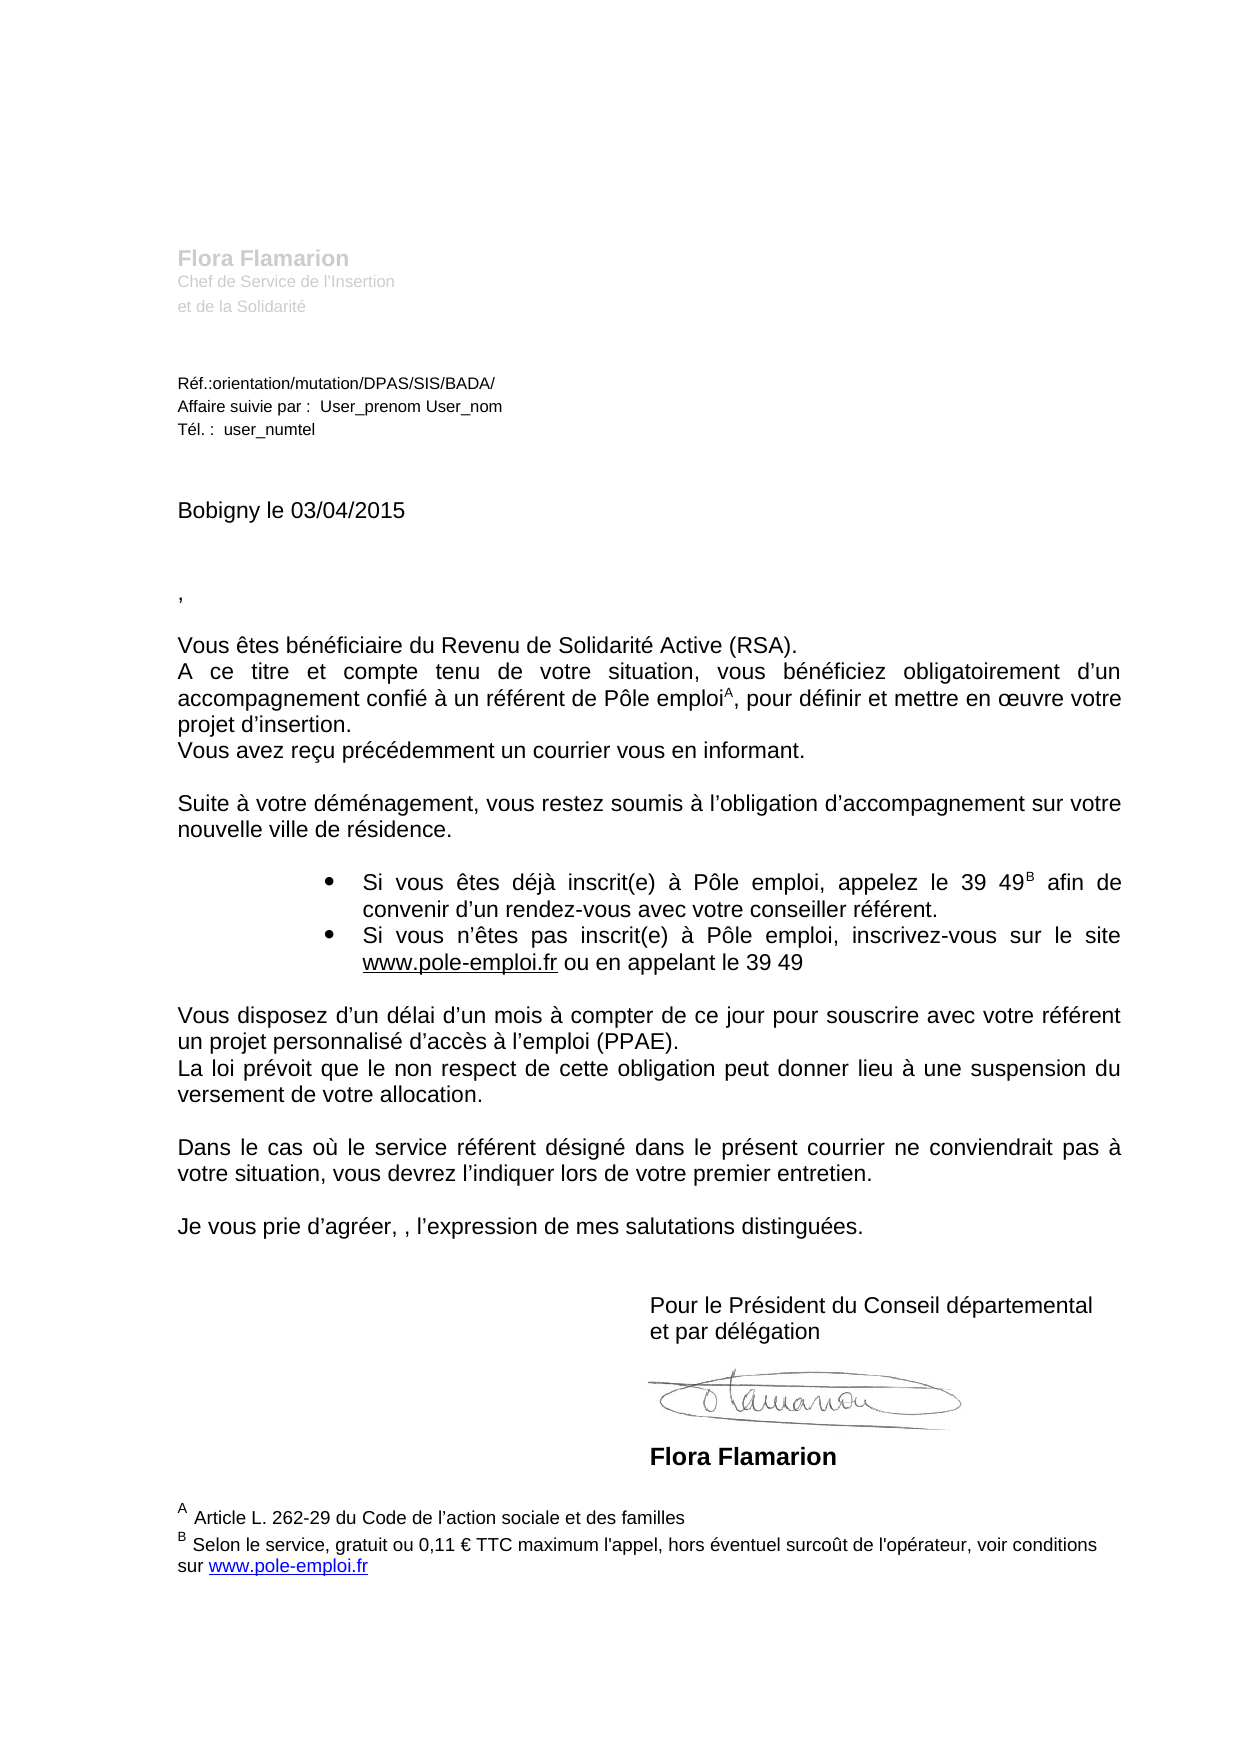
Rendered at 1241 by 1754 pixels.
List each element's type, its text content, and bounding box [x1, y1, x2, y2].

list Si vous n’êtes pas inscrit(e) à Pôle emploi, inscrivez-vous sur le site www.pole-emploi.fr ou en appelant le 39 49 [325, 922, 1122, 976]
text , [177, 579, 1122, 606]
text Pour le Président du Conseil départemental [649, 1292, 1122, 1318]
table_cell Réf.:orientation/mutation/DPAS/SIS/BADA/ Affaire suivie par : user_prenom user_nom Tél. : user_numtel Bobigny le 03/04/2015 [177, 371, 649, 526]
text A Article L. 262-29 du Code de l’action sociale et des familles [177, 1500, 1122, 1529]
text Flora Flamarion [649, 1344, 1122, 1471]
text B Selon le service, gratuit ou 0,11 € TTC maximum l'appel, hors éventuel surcoût de l'opérateur, voir conditions sur www.pole-emploi.fr [177, 1529, 1122, 1577]
text Vous disposez d’un délai d’un mois à compter de ce jour pour souscrire avec votre référent un projet personnalisé d’accès à l’emploi (PPAE). [177, 1002, 1122, 1054]
list Si vous êtes déjà inscrit(e) à Pôle emploi, appelez le 39 49B afin de convenir d’un rendez-vous avec votre conseiller référent. [325, 869, 1122, 922]
text Vous avez reçu précédemment un courrier vous en informant. [177, 737, 1122, 764]
text et par délégation [649, 1318, 1122, 1344]
table_header Flora Flamarion [177, 233, 649, 271]
text Dans le cas où le service référent désigné dans le présent courrier ne conviendrait pas à votre situation, vous devrez l’indiquer lors de votre premier entretien. [177, 1134, 1122, 1186]
table_header [650, 233, 1122, 271]
picture [643, 1350, 965, 1443]
text La loi prévoit que le non respect de cette obligation peut donner lieu à une suspension du versement de votre allocation. [177, 1054, 1122, 1107]
text Je vous prie d’agréer, , l’expression de mes salutations distinguées. [177, 1213, 1122, 1239]
text Suite à votre déménagement, vous restez soumis à l’obligation d’accompagnement sur votre nouvelle ville de résidence. [177, 790, 1122, 843]
text Vous êtes bénéficiaire du Revenu de Solidarité Active (RSA). [177, 632, 1122, 658]
text A ce titre et compte tenu de votre situation, vous bénéficiez obligatoirement d’un accompagnement confié à un référent de Pôle emploiA, pour définir et mettre en œuvre votre projet d’insertion. [177, 658, 1122, 737]
table_cell [650, 371, 1122, 526]
table_cell [650, 271, 1122, 371]
table_cell Chef de Service de l’Insertion et de la Solidarité [177, 271, 649, 371]
